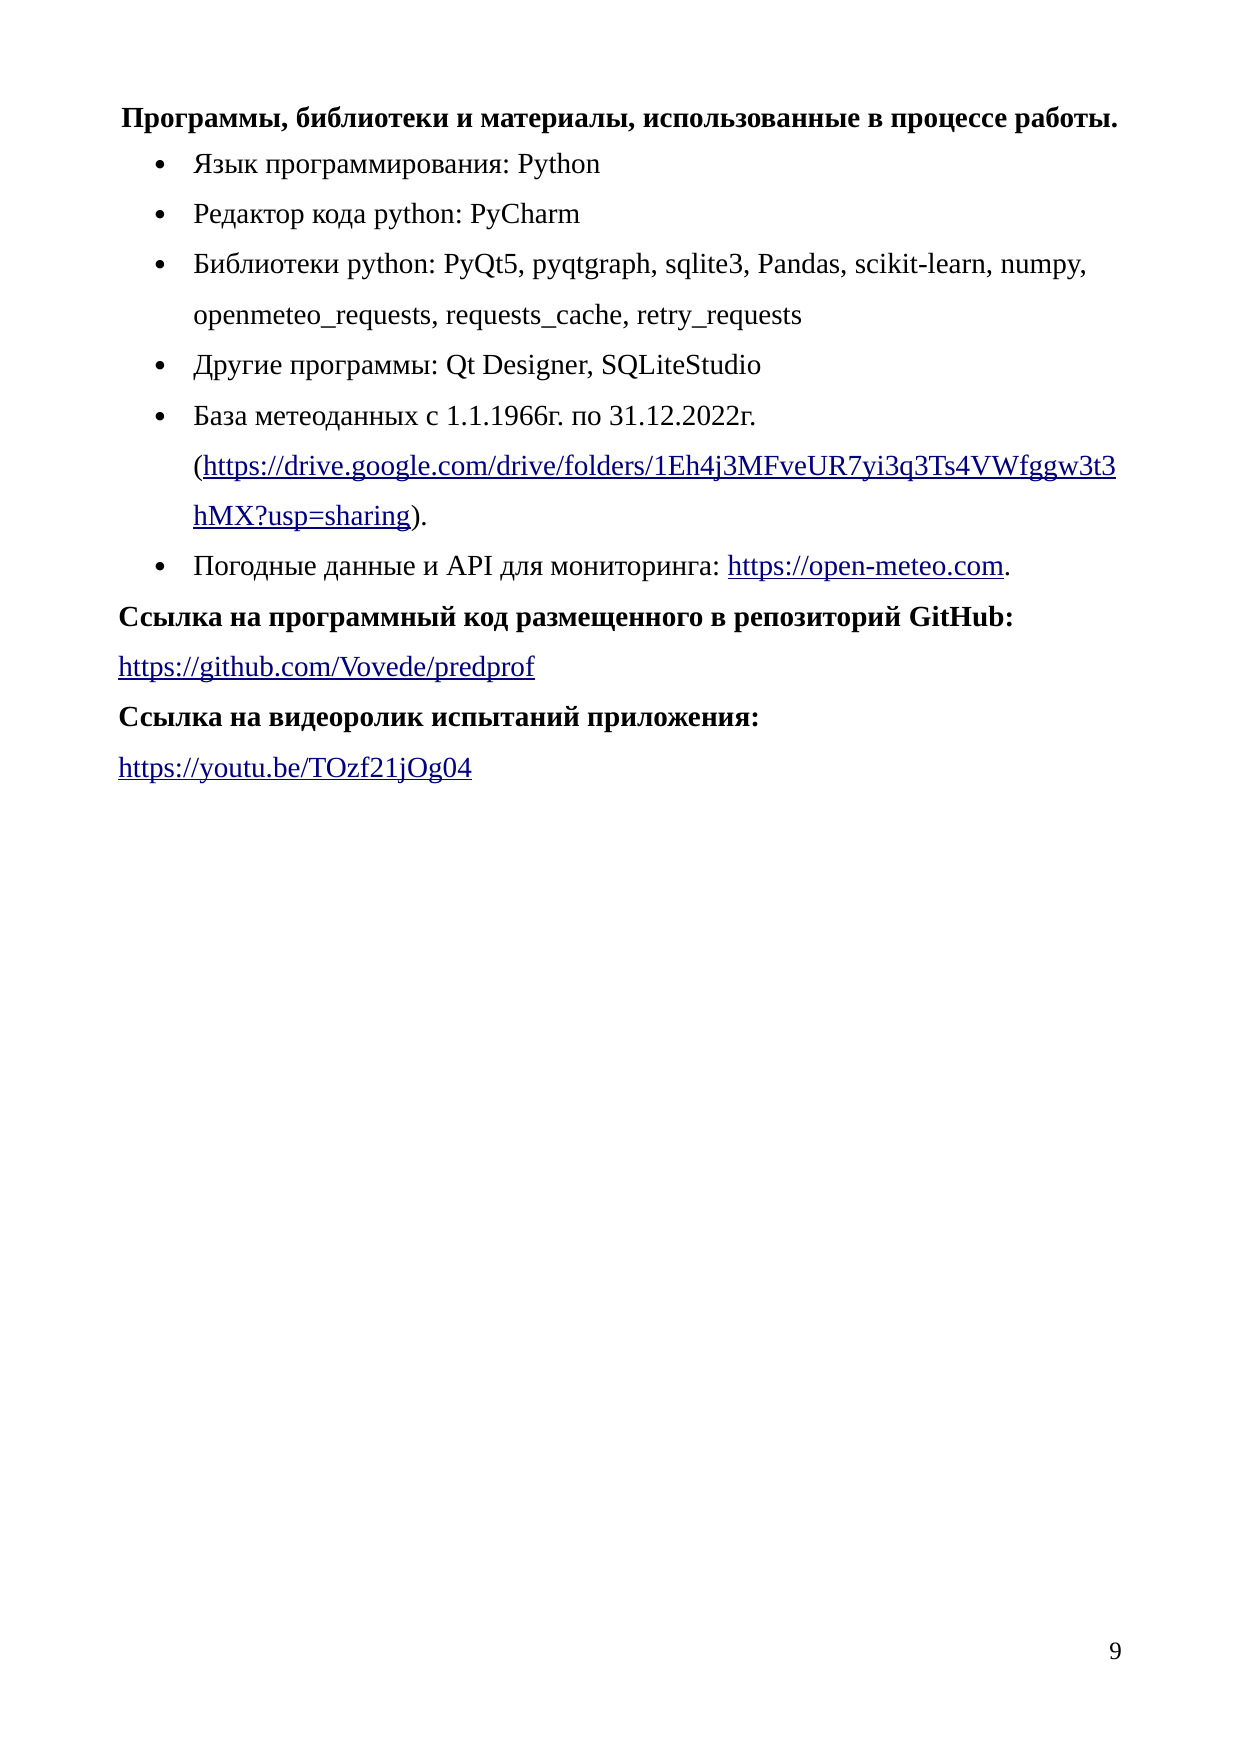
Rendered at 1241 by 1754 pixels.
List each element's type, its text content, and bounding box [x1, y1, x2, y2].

list Погодные данные и API для мониторинга: https://open-meteo.com. [156, 548, 1122, 582]
subtitle Программы, библиотеки и материалы, использованные в процессе работы. [118, 100, 1122, 133]
text Ссылка на видеоролик испытаний приложения: [118, 699, 1122, 733]
list Язык программирования: Python [156, 146, 1122, 179]
list База метеоданных с 1.1.1966г. по 31.12.2022г. (https://drive.google.com/drive/folders/1Eh4j3MFveUR7yi3q3Ts4VWfggw3t3hMX?usp=sharing). [156, 398, 1122, 532]
text https://youtu.be/TOzf21jOg04 [118, 750, 1122, 783]
list Редактор кода python: PyCharm [156, 196, 1122, 230]
text Ссылка на программный код размещенного в репозиторий GitHub: https://github.com/Vovede/predprof [118, 599, 1122, 683]
list Библиотеки python: PyQt5, pyqtgraph, sqlite3, Pandas, scikit-learn, numpy, openmeteo_requests, requests_cache, retry_requests [156, 247, 1122, 331]
list Другие программы: Qt Designer, SQLiteStudio [156, 347, 1122, 381]
